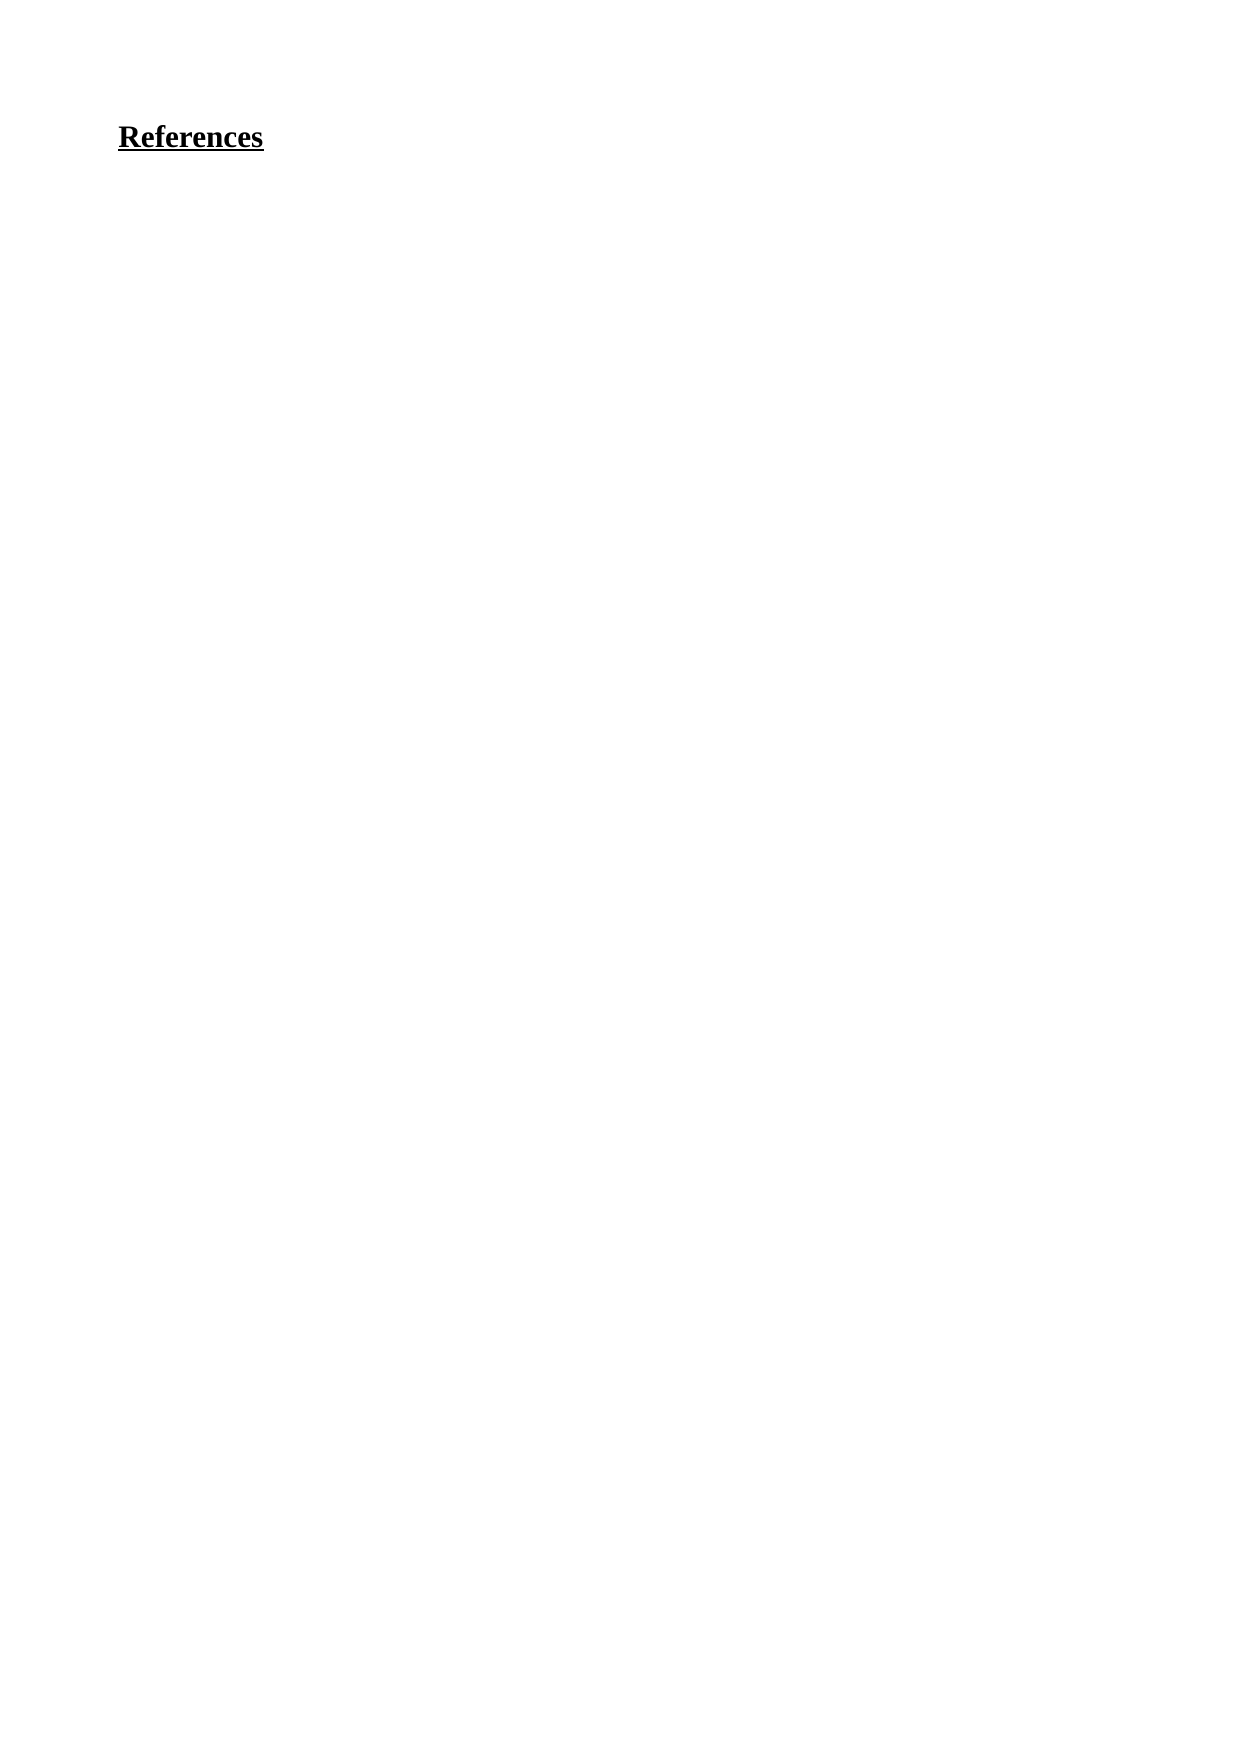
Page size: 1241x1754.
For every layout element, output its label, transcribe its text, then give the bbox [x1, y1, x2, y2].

text References [118, 118, 1122, 154]
